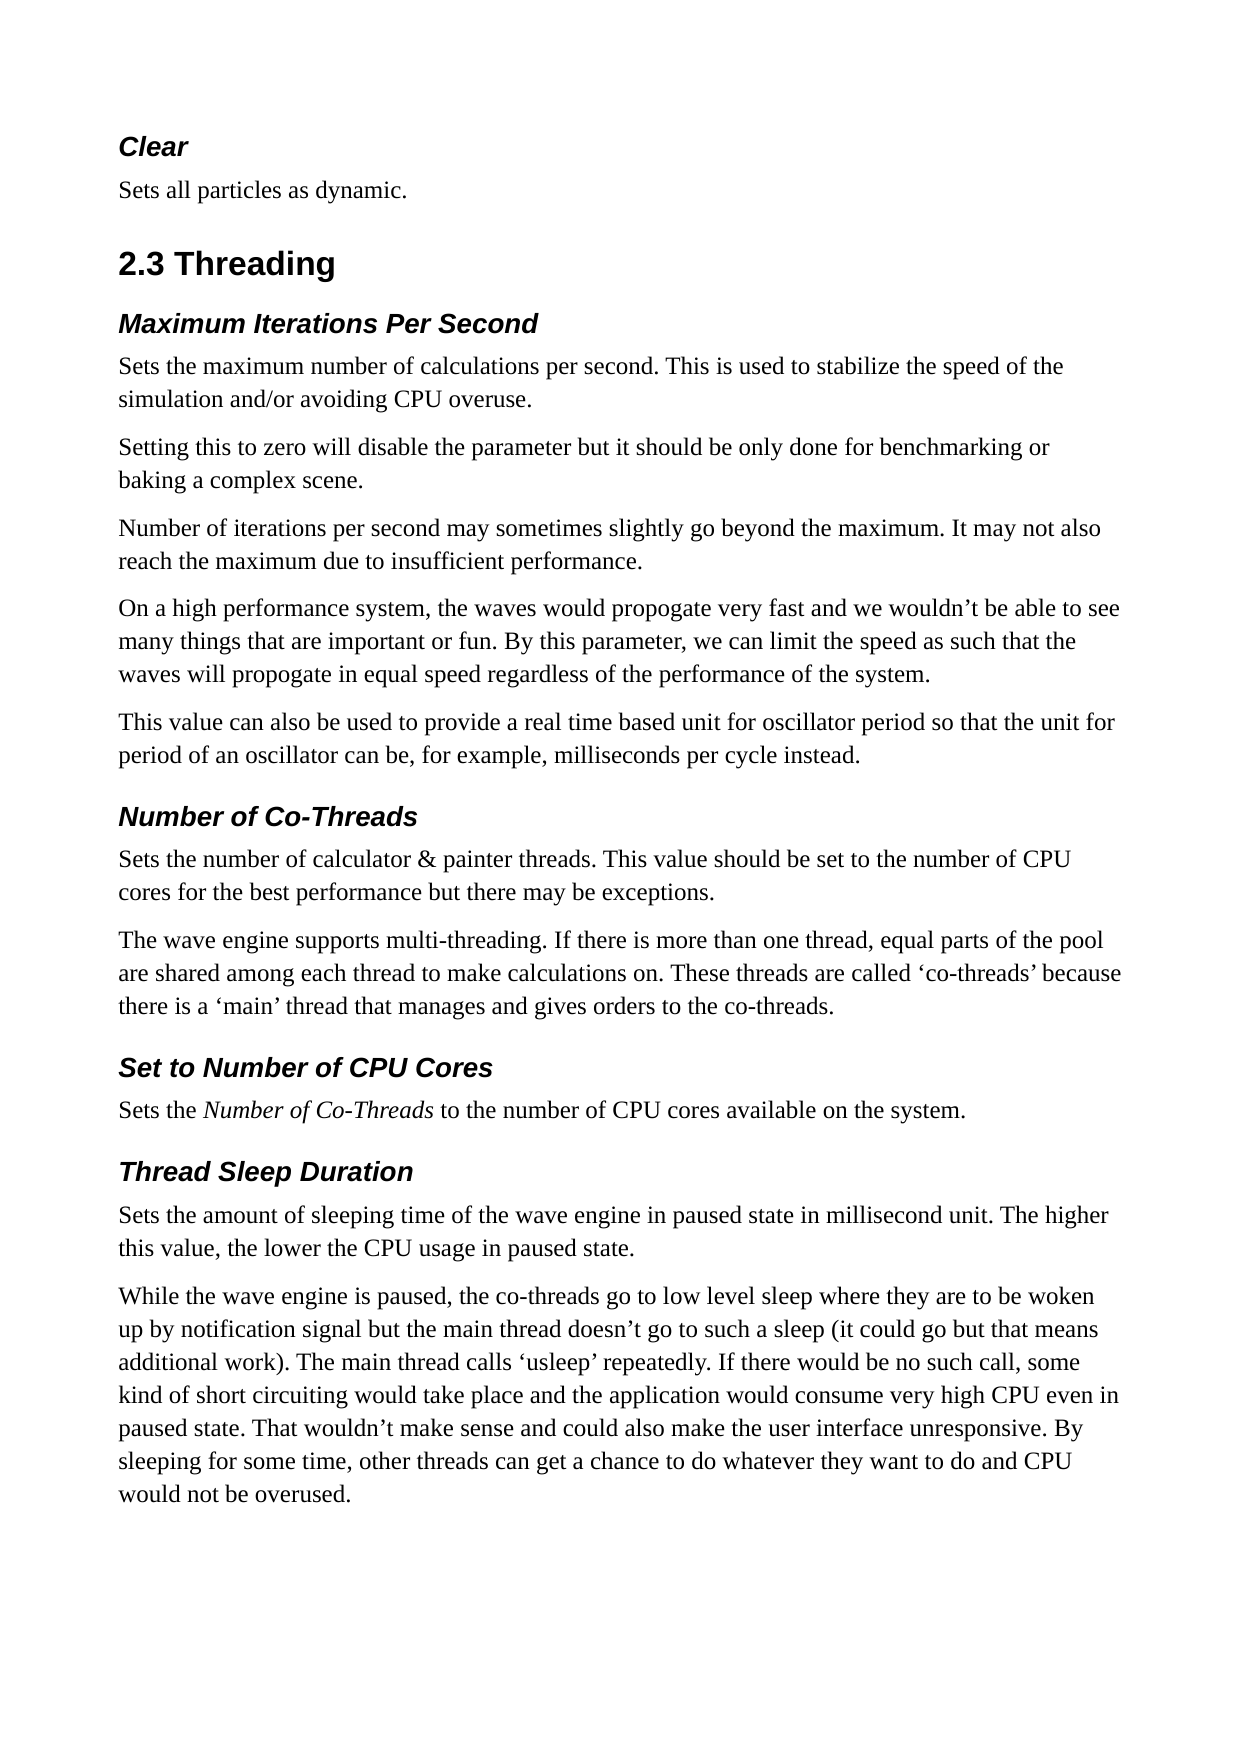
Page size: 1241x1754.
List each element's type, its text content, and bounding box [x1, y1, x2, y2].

subtitle Maximum Iterations Per Second [118, 307, 1122, 339]
subtitle Thread Sleep Duration [118, 1156, 1122, 1188]
text On a high performance system, the waves would propogate very fast and we wouldn’t be able to see many things that are important or fun. By this parameter, we can limit the speed as such that the waves will propogate in equal speed regardless of the performance of the system. [118, 593, 1122, 688]
subtitle Clear [118, 131, 1122, 162]
text Sets the Number of Co-Threads to the number of CPU cores available on the system. [118, 1096, 1122, 1124]
text This value can also be used to provide a real time based unit for oscillator period so that the unit for period of an oscillator can be, for example, milliseconds per cycle instead. [118, 707, 1122, 769]
text Sets the number of calculator & painter threads. This value should be set to the number of CPU cores for the best performance but there may be exceptions. [118, 844, 1122, 906]
subtitle Number of Co-Threads [118, 800, 1122, 832]
text The wave engine supports multi-threading. If there is more than one thread, equal parts of the pool are shared among each thread to make calculations on. These threads are called ‘co-threads’ because there is a ‘main’ thread that manages and gives orders to the co-threads. [118, 925, 1122, 1020]
text Number of iterations per second may sometimes slightly go beyond the maximum. It may not also reach the maximum due to insufficient performance. [118, 513, 1122, 574]
subtitle 2.3 Threading [118, 243, 1122, 282]
subtitle Set to Number of CPU Cores [118, 1051, 1122, 1083]
text Sets the amount of sleeping time of the wave engine in paused state in millisecond unit. The higher this value, the lower the CPU usage in paused state. [118, 1200, 1122, 1262]
text Sets the maximum number of calculations per second. This is used to stabilize the speed of the simulation and/or avoiding CPU overuse. [118, 351, 1122, 413]
text Setting this to zero will disable the parameter but it should be only done for benchmarking or baking a complex scene. [118, 432, 1122, 494]
text While the wave engine is paused, the co-threads go to low level sleep where they are to be woken up by notification signal but the main thread doesn’t go to such a sleep (it could go but that means additional work). The main thread calls ‘usleep’ repeatedly. If there would be no such call, some kind of short circuiting would take place and the application would consume very high CPU even in paused state. That wouldn’t make sense and could also make the user interface unresponsive. By sleeping for some time, other threads can get a chance to do whatever they want to do and CPU would not be overused. [118, 1281, 1122, 1508]
text Sets all particles as dynamic. [118, 175, 1122, 204]
